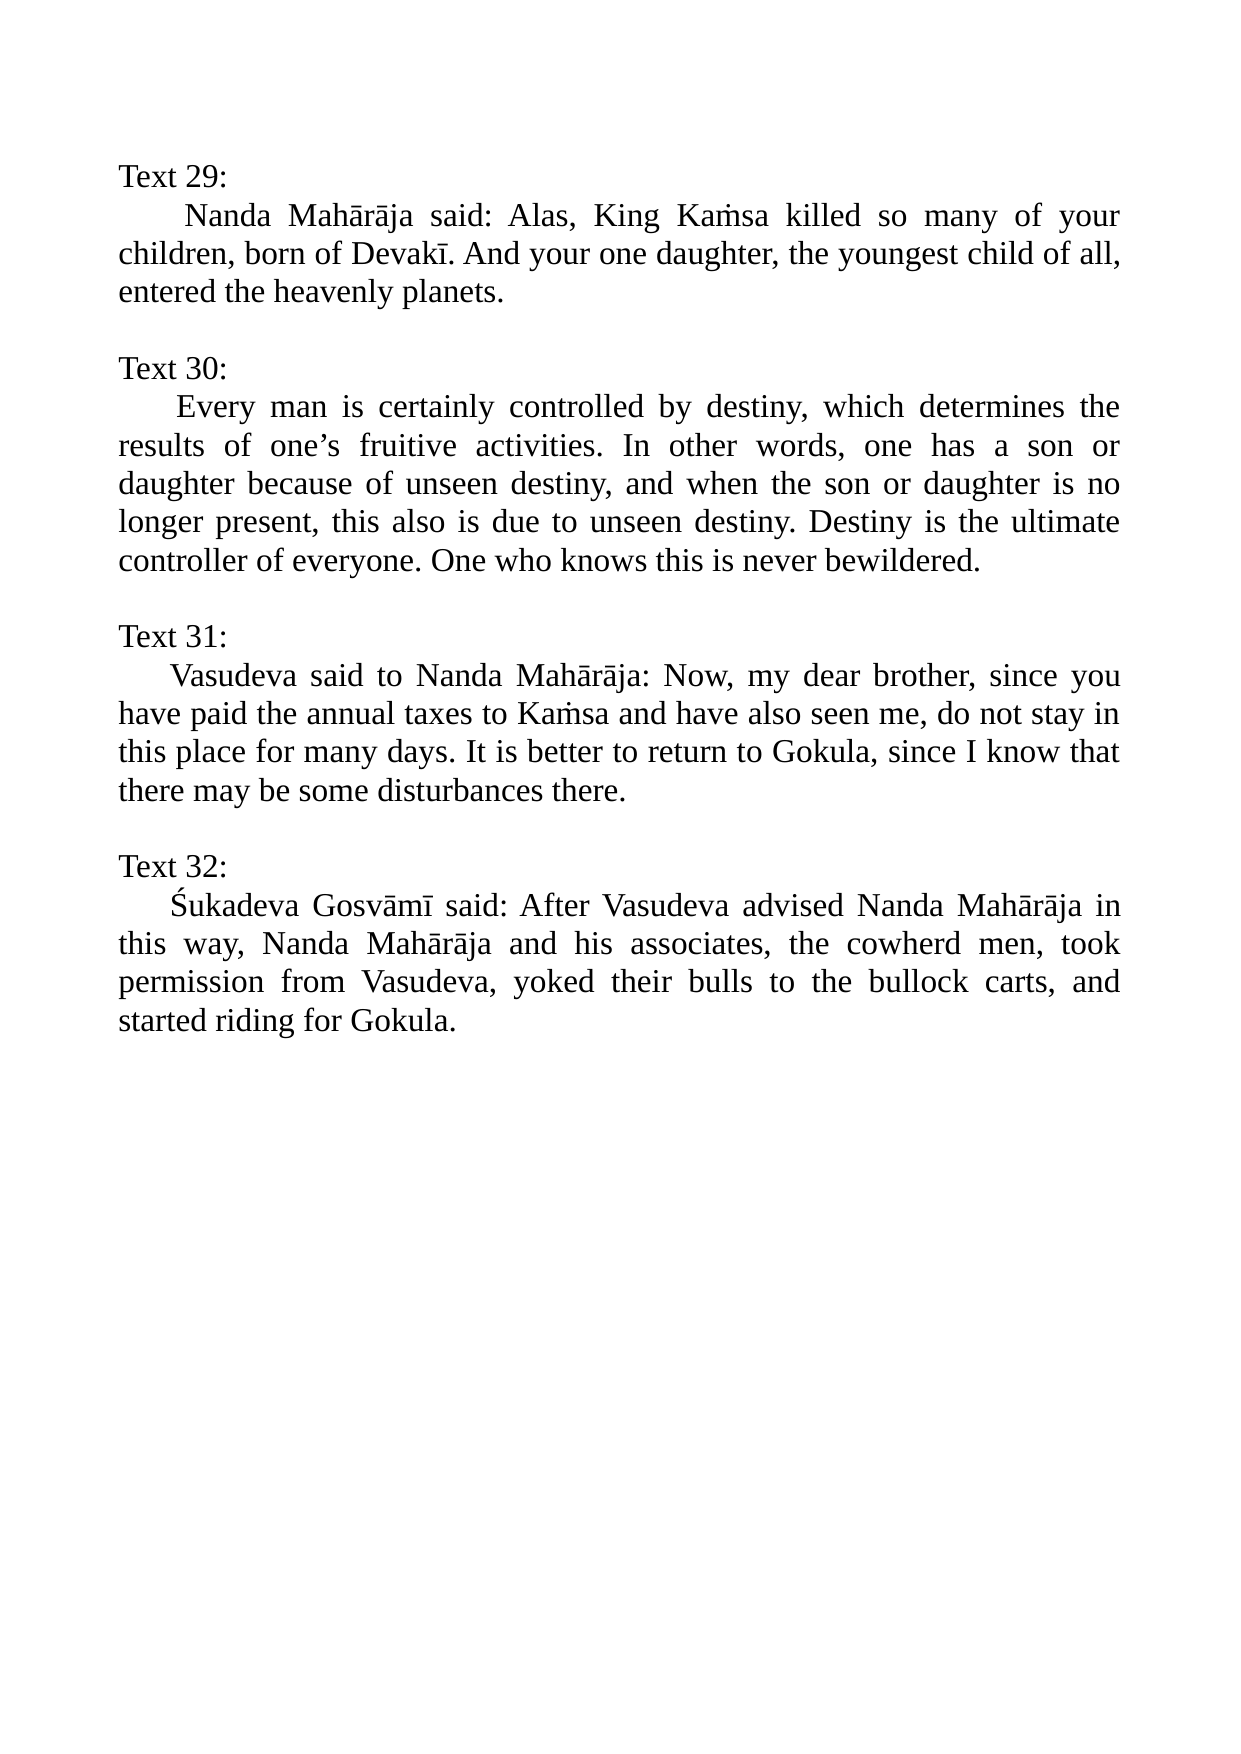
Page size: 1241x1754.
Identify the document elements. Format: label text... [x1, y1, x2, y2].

text Nanda Mahārāja said: Alas, King Kaṁsa killed so many of your children, born of Devakī. And your one daughter, the youngest child of all, entered the heavenly planets. [118, 195, 1122, 310]
text Text 31: [118, 616, 1122, 655]
text Vasudeva said to Nanda Mahārāja: Now, my dear brother, since you have paid the annual taxes to Kaṁsa and have also seen me, do not stay in this place for many days. It is better to return to Gokula, since I know that there may be some disturbances there. [118, 655, 1122, 808]
text Text 29: [118, 156, 1122, 195]
text Text 30: [118, 348, 1122, 386]
text Śukadeva Gosvāmī said: After Vasudeva advised Nanda Mahārāja in this way, Nanda Mahārāja and his associates, the cowherd men, took permission from Vasudeva, yoked their bulls to the bullock carts, and started riding for Gokula. [118, 885, 1122, 1038]
text Text 32: [118, 846, 1122, 885]
text Every man is certainly controlled by destiny, which determines the results of one’s fruitive activities. In other words, one has a son or daughter because of unseen destiny, and when the son or daughter is no longer present, this also is due to unseen destiny. Destiny is the ultimate controller of everyone. One who knows this is never bewildered. [118, 386, 1122, 578]
